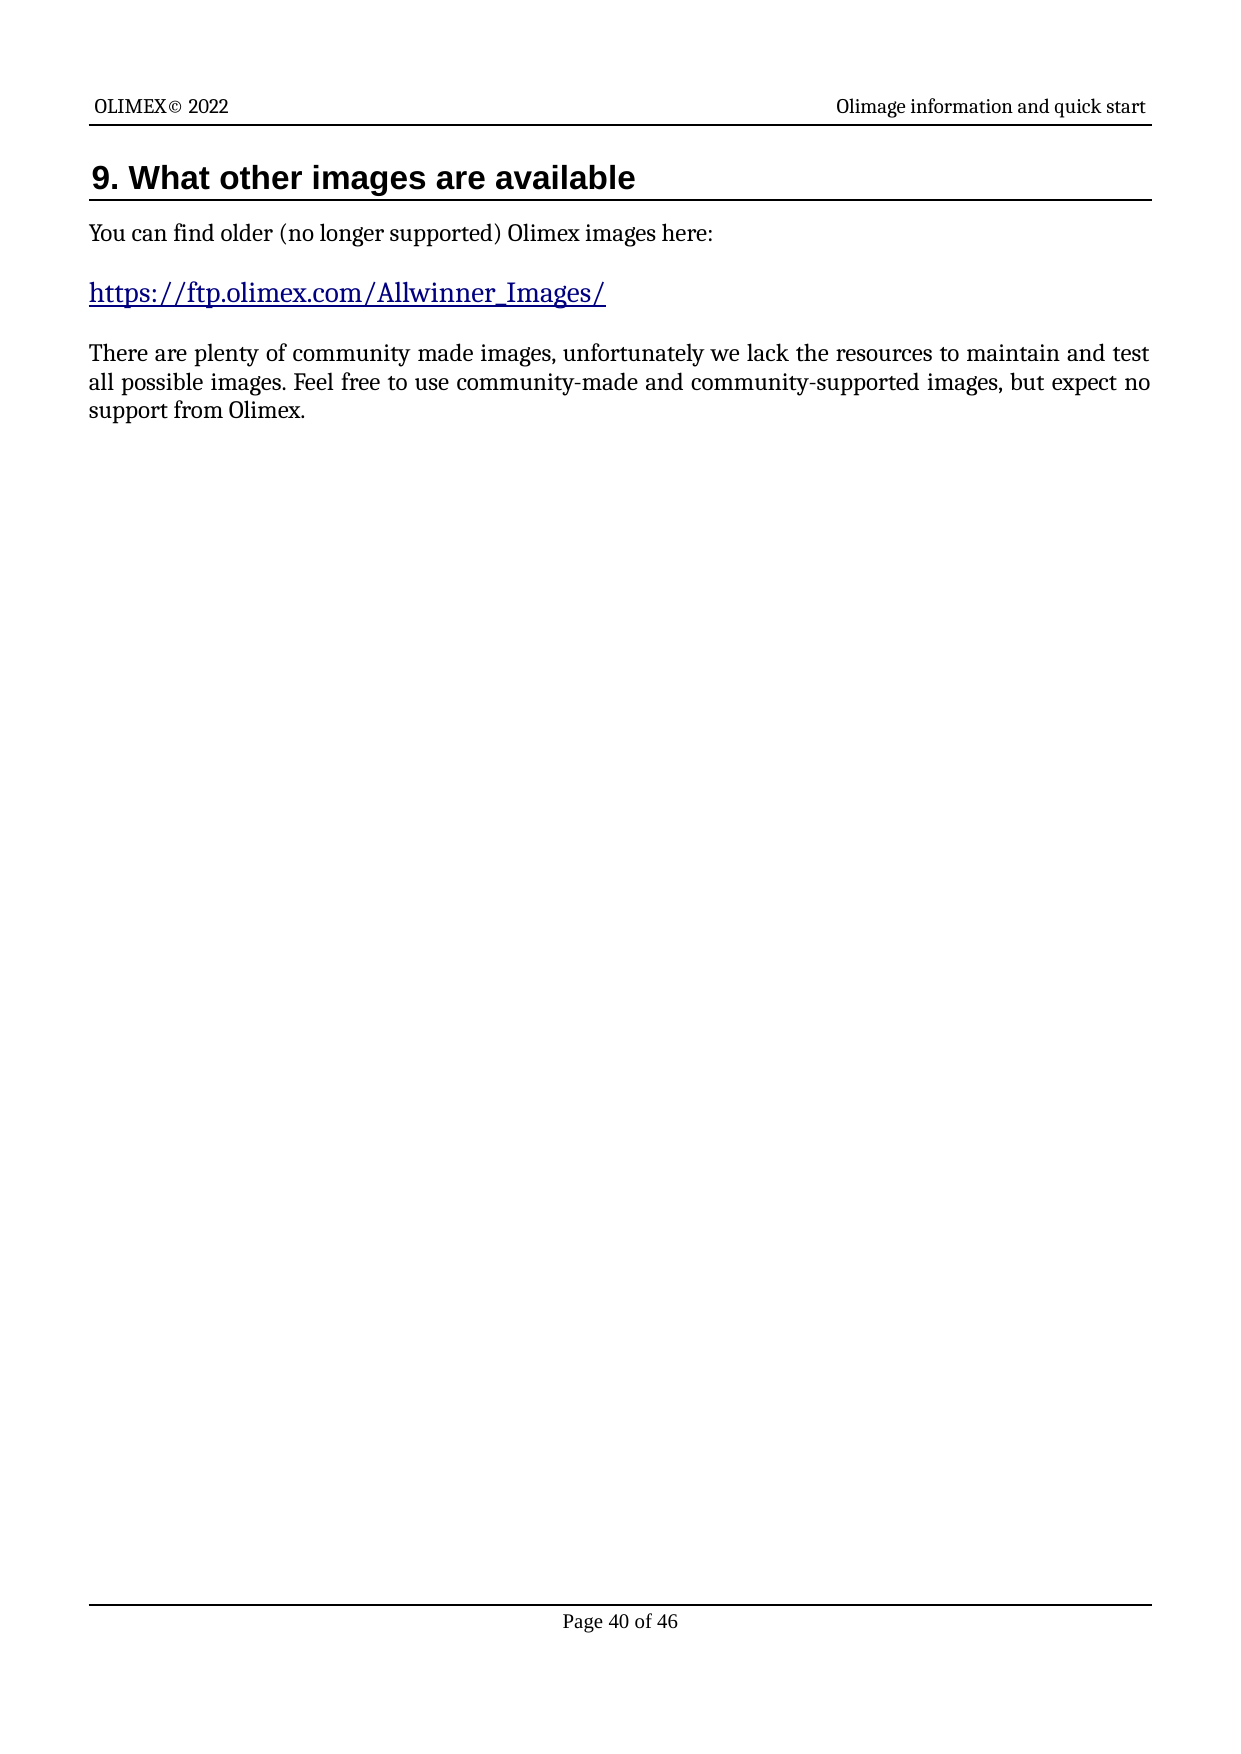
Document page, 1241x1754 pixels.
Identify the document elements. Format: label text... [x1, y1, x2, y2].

text There are plenty of community made images, unfortunately we lack the resources to maintain and test all possible images. Feel free to use community-made and community-supported images, but expect no support from Olimex. [88, 339, 1152, 425]
text https://ftp.olimex.com/Allwinner_Images/ [88, 276, 1152, 310]
text You can find older (no longer supported) Olimex images here: [88, 219, 1152, 248]
subtitle 9. What other images are available [88, 155, 1152, 201]
